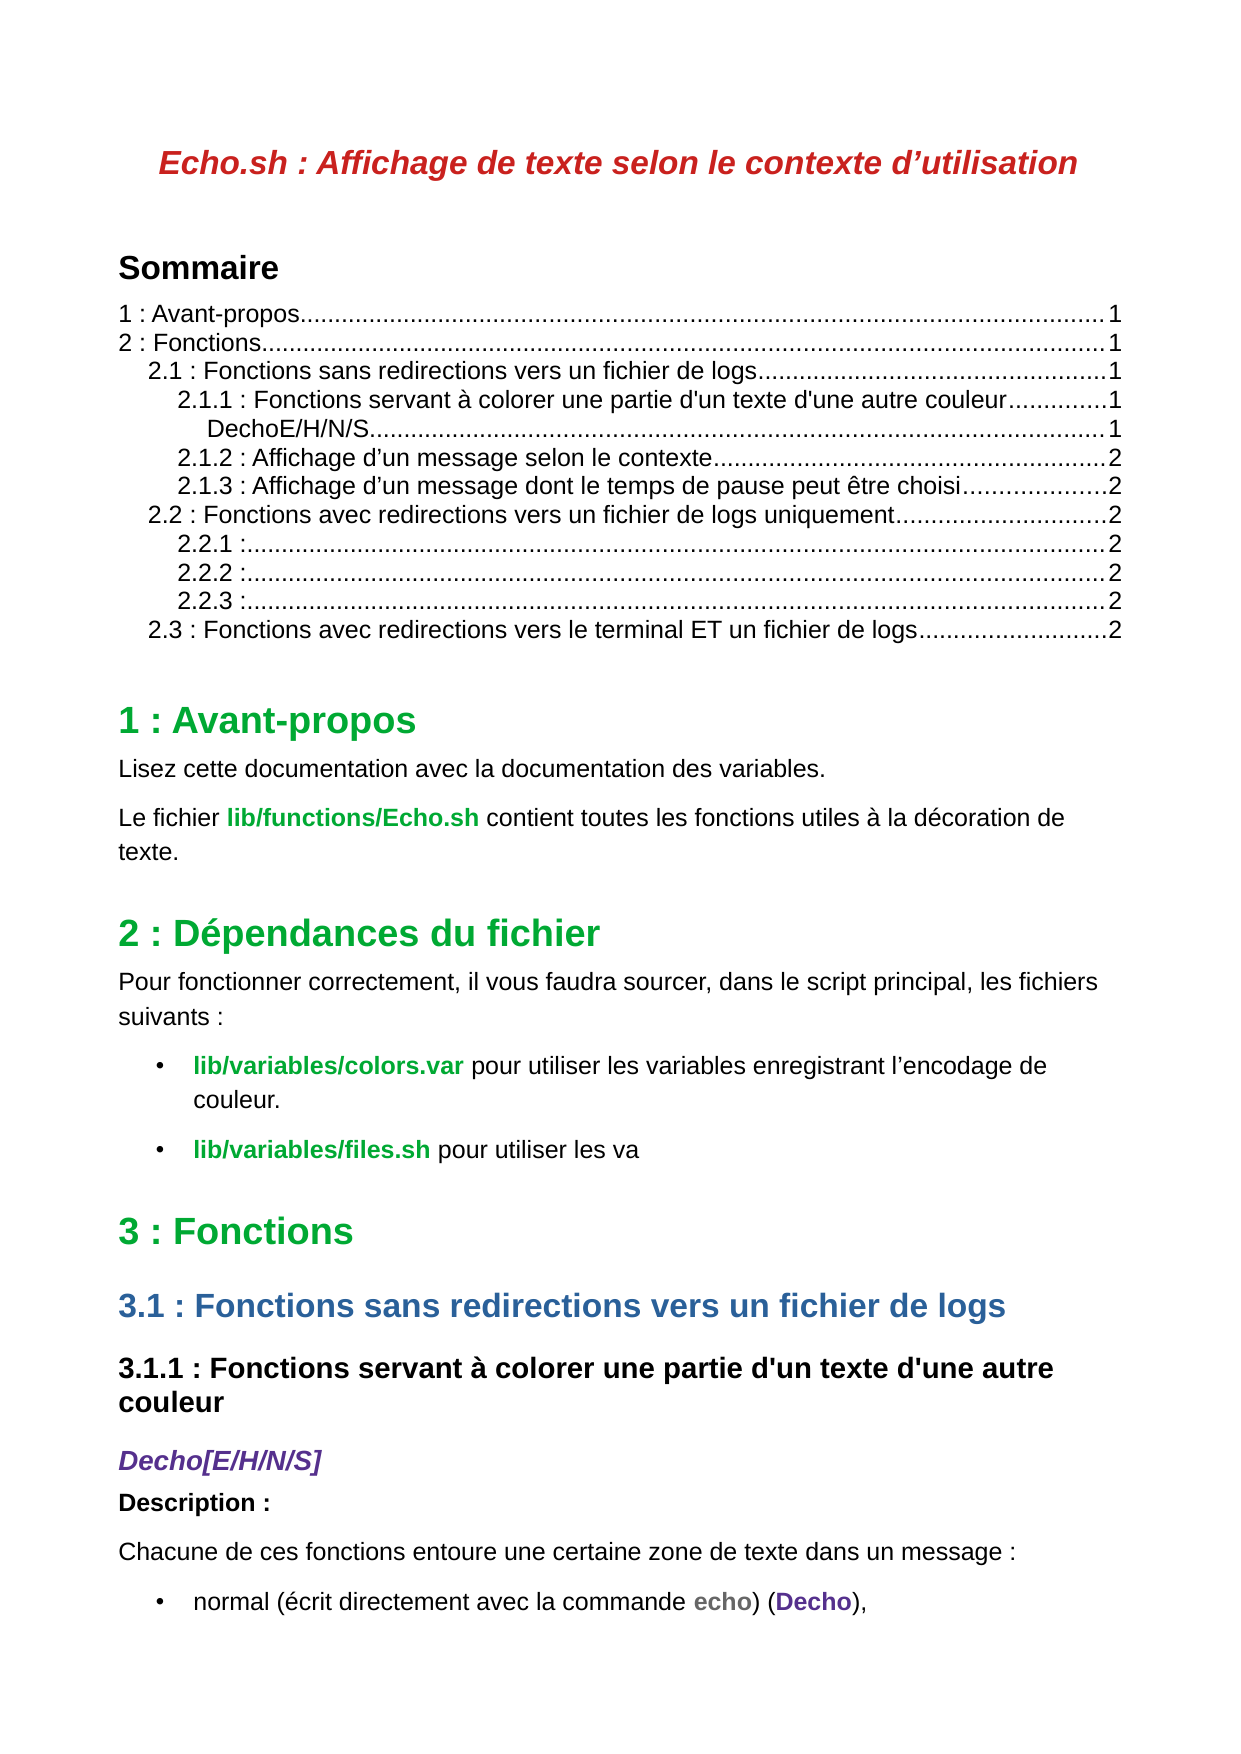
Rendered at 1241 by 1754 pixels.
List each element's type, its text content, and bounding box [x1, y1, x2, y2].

text Le fichier lib/functions/Echo.sh contient toutes les fonctions utiles à la décoration de texte. [118, 803, 1122, 866]
text 2.1.3 : Affichage d’un message dont le temps de pause peut être choisi 2 [177, 471, 1122, 500]
text Lisez cette documentation avec la documentation des variables. [118, 754, 1122, 782]
list lib/variables/colors.var pour utiliser les variables enregistrant l’encodage de couleur. [156, 1051, 1122, 1114]
subtitle 3.1 : Fonctions sans redirections vers un fichier de logs [118, 1286, 1122, 1324]
text Pour fonctionner correctement, il vous faudra sourcer, dans le script principal, les fichiers suivants : [118, 967, 1122, 1031]
list normal (écrit directement avec la commande echo) (Decho), [156, 1586, 1122, 1615]
subtitle 3.1.1 : Fonctions servant à colorer une partie d'un texte d'une autre couleur [118, 1351, 1122, 1419]
text Description : [118, 1488, 1122, 1517]
text 2.2 : Fonctions avec redirections vers un fichier de logs uniquement 2 [148, 500, 1122, 529]
list lib/variables/files.sh pour utiliser les va [156, 1134, 1122, 1163]
subtitle 1 : Avant-propos [118, 697, 1122, 741]
text 2.1.1 : Fonctions servant à colorer une partie d'un texte d'une autre couleur 1 [177, 385, 1122, 414]
text 2.3 : Fonctions avec redirections vers le terminal ET un fichier de logs 2 [148, 615, 1122, 644]
subtitle Decho[E/H/N/S] [118, 1444, 1122, 1476]
text Chacune de ces fonctions entoure une certaine zone de texte dans un message : [118, 1537, 1122, 1566]
subtitle 2 : Dépendances du fichier [118, 911, 1122, 955]
text 2.1 : Fonctions sans redirections vers un fichier de logs 1 [148, 356, 1122, 385]
subtitle Sommaire [118, 248, 1122, 286]
text 2.2.1 : 2 [177, 529, 1122, 557]
text 2 : Fonctions 1 [118, 327, 1122, 356]
text 2.2.2 : 2 [177, 557, 1122, 586]
text 1 : Avant-propos 1 [118, 299, 1122, 327]
text 2.2.3 : 2 [177, 586, 1122, 615]
text 2.1.2 : Affichage d’un message selon le contexte 2 [177, 442, 1122, 471]
text DechoE/H/N/S 1 [207, 414, 1122, 442]
subtitle Echo.sh : Affichage de texte selon le contexte d’utilisation [118, 143, 1122, 182]
subtitle 3 : Fonctions [118, 1209, 1122, 1252]
